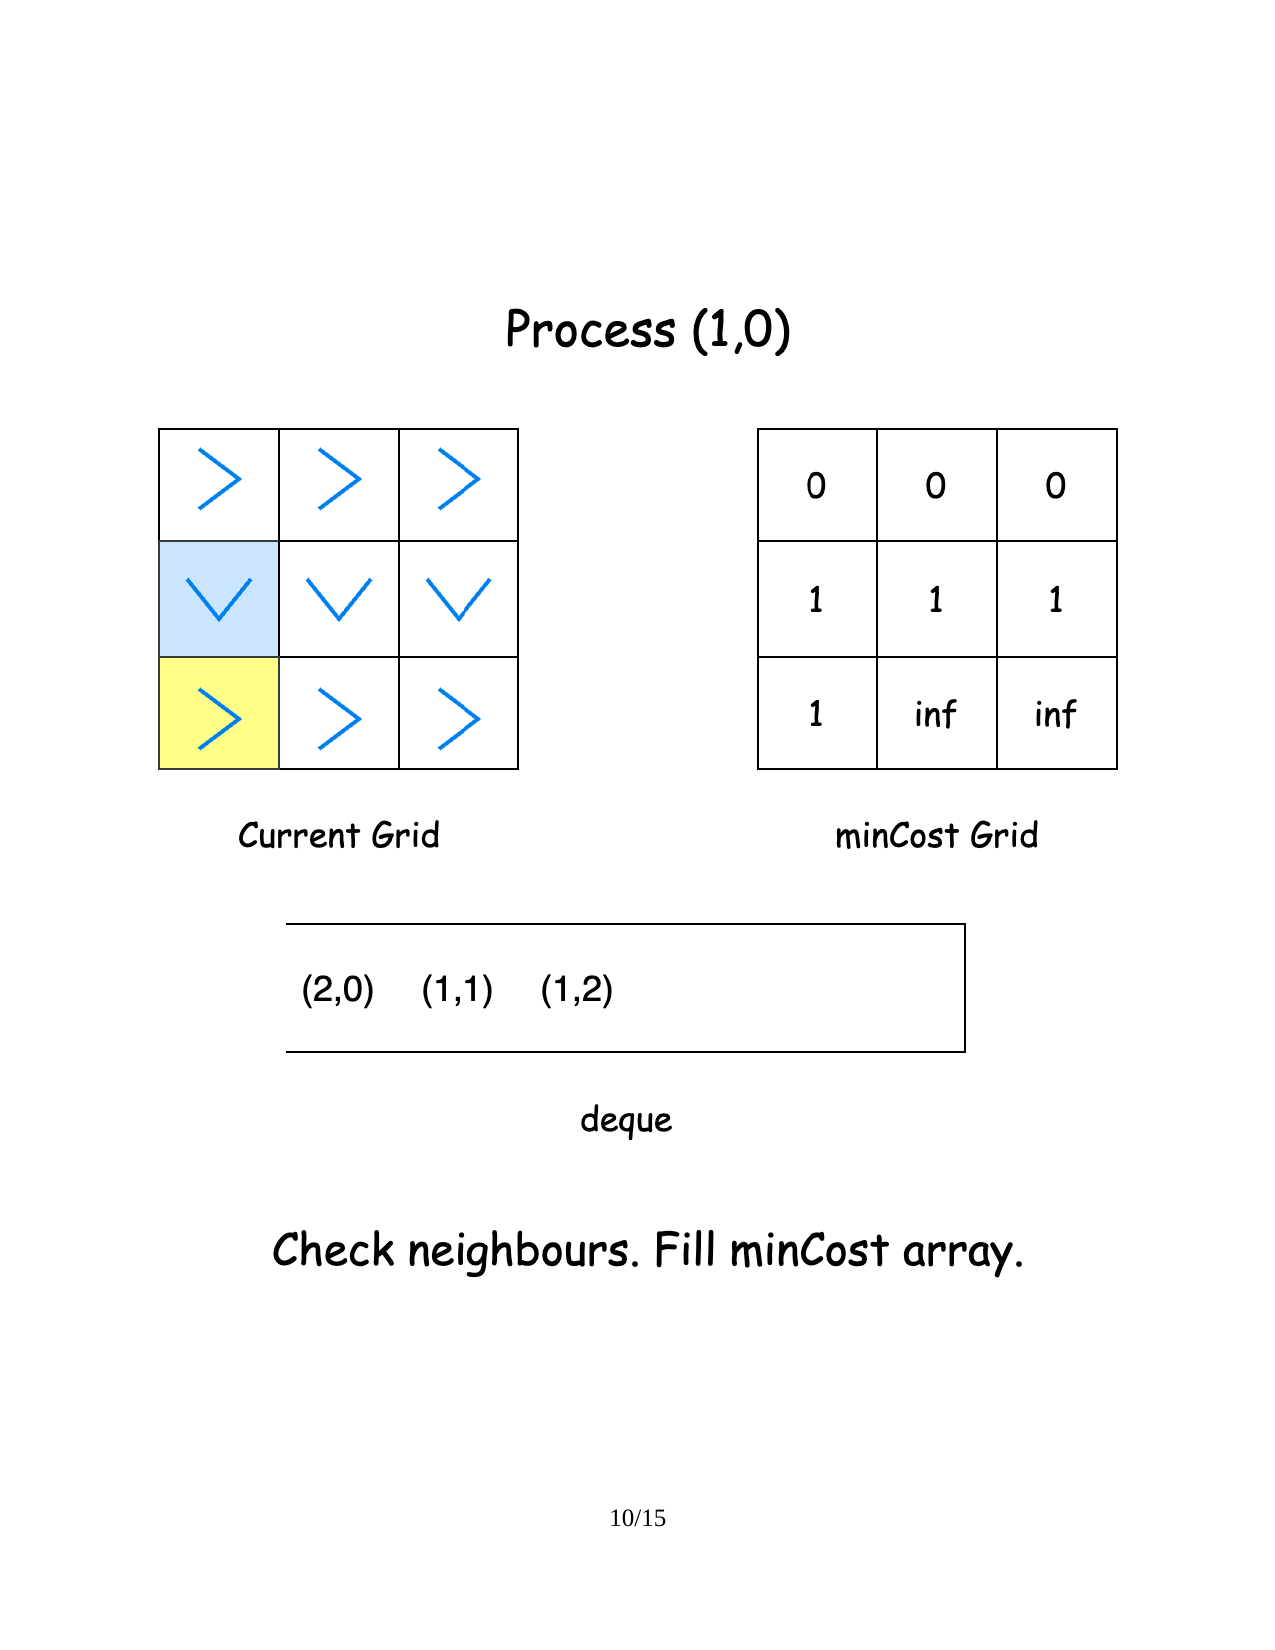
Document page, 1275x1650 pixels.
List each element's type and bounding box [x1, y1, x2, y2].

picture [118, 248, 1157, 1326]
